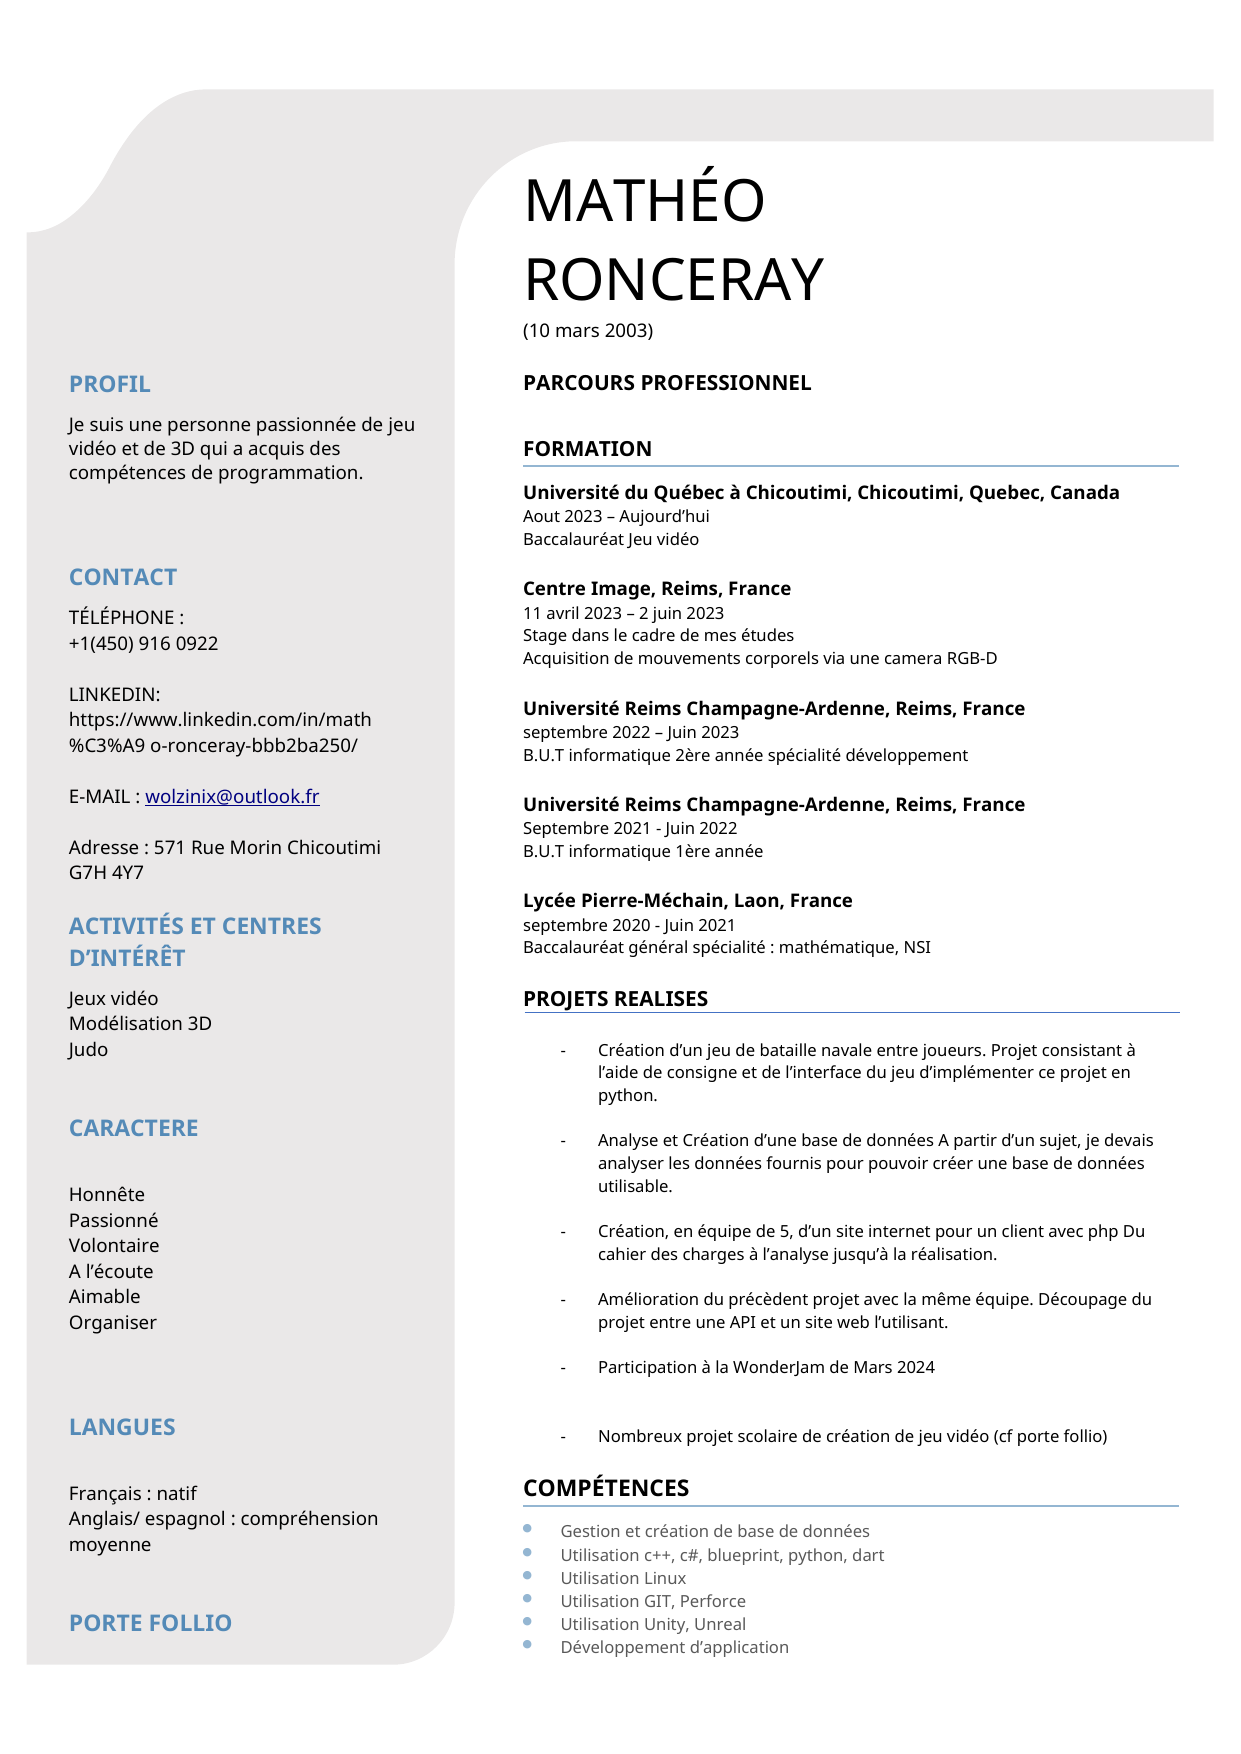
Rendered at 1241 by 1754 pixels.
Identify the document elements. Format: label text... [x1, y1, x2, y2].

table_header Mathéo Ronceray (10 mars 2003) [511, 142, 1191, 343]
table_header [57, 101, 164, 224]
table_cell PARCOURS PROFESSIONNEL FORMATION Université du Québec à Chicoutimi, Chicoutimi, Quebec, Canada Aout 2023 – Aujourd’hui Baccalauréat Jeu vidéo Centre Image, Reims, France 11 avril 2023 – 2 juin 2023 Stage dans le cadre de mes études Acquisition de mouvements corporels via une camera RGB-D Université Reims Champagne-Ardenne, Reims, France septembre 2022 – Juin 2023 B.U.T informatique 2ère année spécialité développement Université Reims Champagne-Ardenne, Reims, France Septembre 2021 - Juin 2022 B.U.T informatique 1ère année Lycée Pierre-Méchain, Laon, France septembre 2020 - Juin 2021 Baccalauréat général spécialité : mathématique, NSI PROJETS REALISES Création d’un jeu de bataille navale entre joueurs. Projet consistant à l’aide de consigne et de l’interface du jeu d’implémenter ce projet en python. Analyse et Création d’une base de données A partir d’un sujet, je devais analyser les données fournis pour pouvoir créer une base de données utilisable. Création, en équipe de 5, d’un site internet pour un client avec php Du cahier des charges à l’analyse jusqu’à la réalisation. Amélioration du précèdent projet avec la même équipe. Découpage du projet entre une API et un site web l’utilisant. Participation à la WonderJam de Mars 2024 Nombreux projet scolaire de création de jeu vidéo (cf porte follio) Compétences Gestion et création de base de données Utilisation c++, c#, blueprint, python, dart Utilisation Linux Utilisation GIT, Perforce Utilisation Unity, Unreal Développement d’application Travail d’équipe Autonomie [511, 343, 1191, 1676]
table_header [455, 162, 511, 343]
table_cell [435, 343, 511, 1676]
